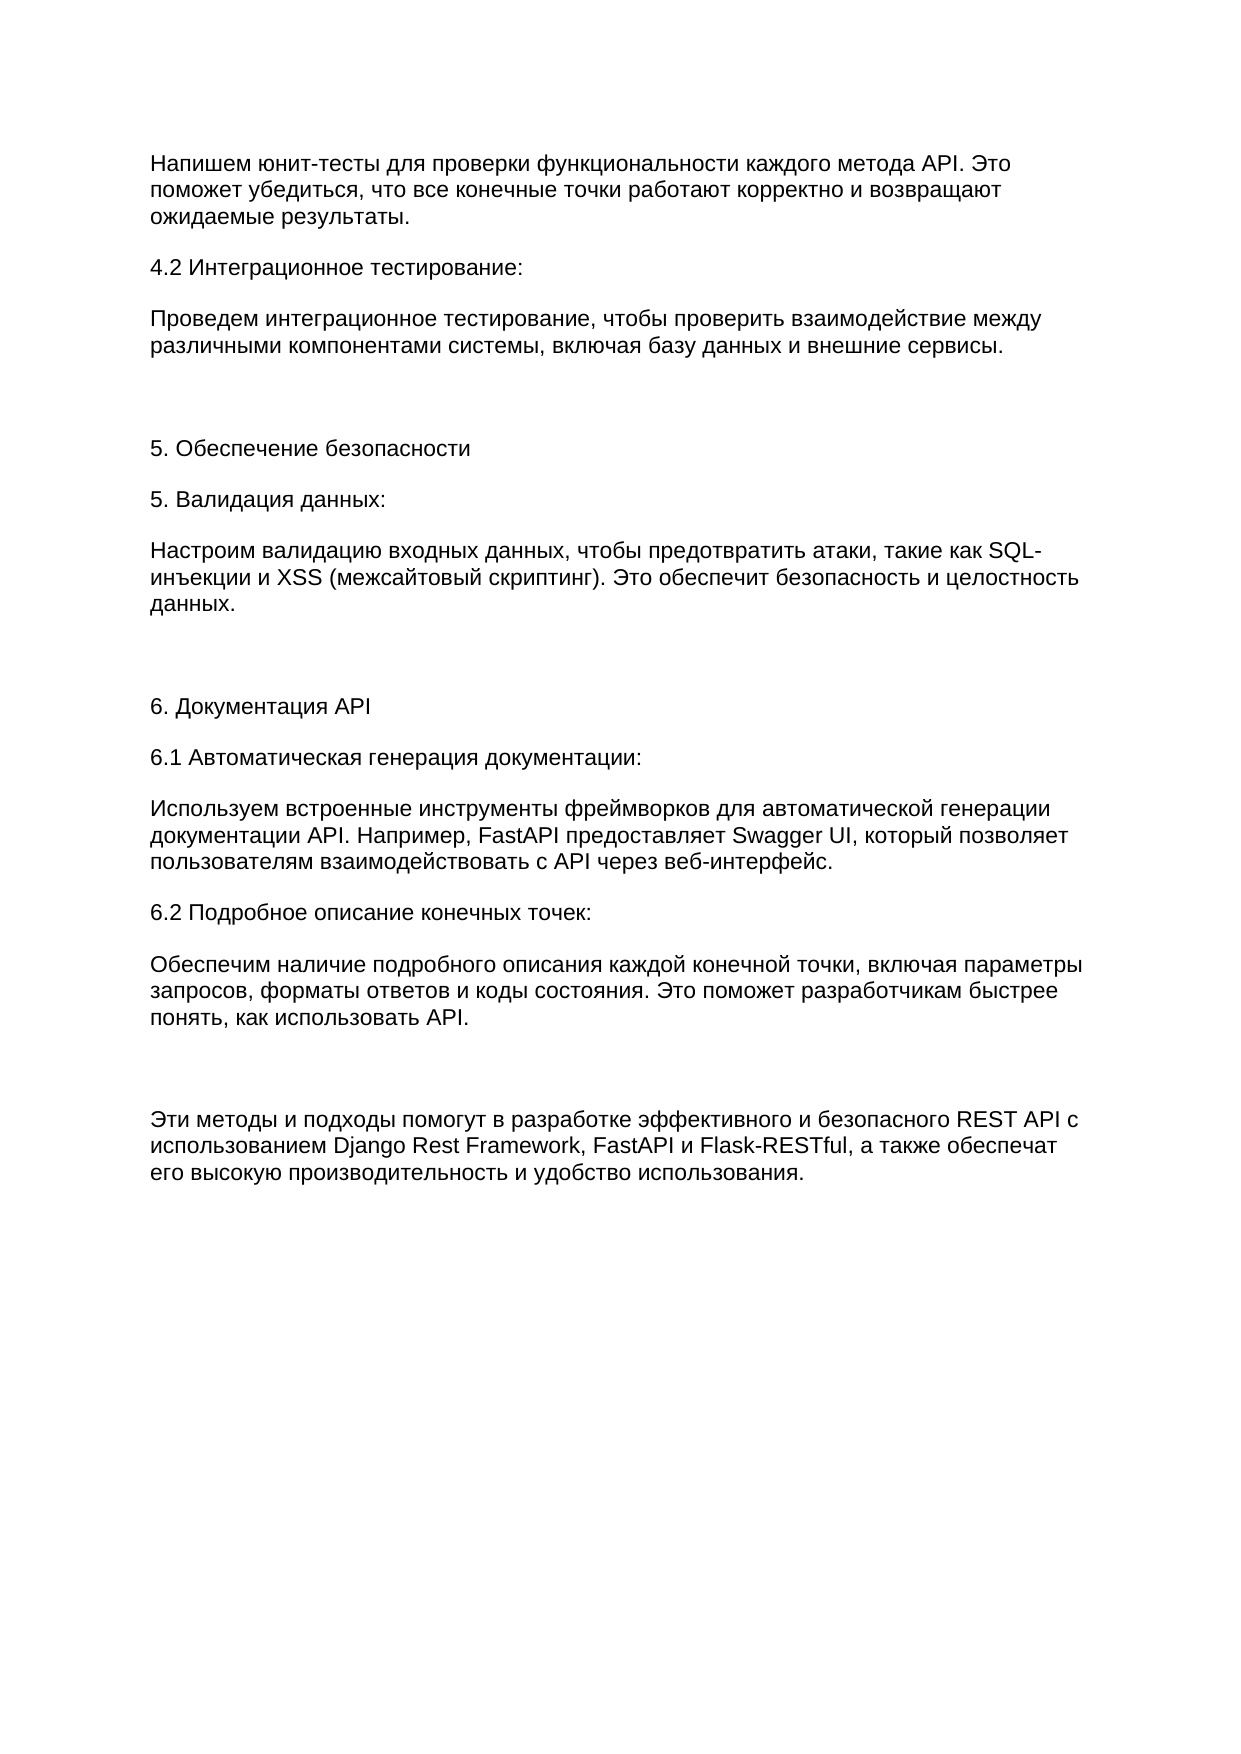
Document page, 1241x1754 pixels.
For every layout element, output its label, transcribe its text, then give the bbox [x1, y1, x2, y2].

text 5. Валидация данных: [150, 486, 1090, 512]
text 6. Документация API [150, 693, 1090, 719]
text Напишем юнит-тесты для проверки функциональности каждого метода API. Это поможет убедиться, что все конечные точки работают корректно и возвращают ожидаемые результаты. [150, 150, 1090, 229]
text 5. Обеспечение безопасности [150, 434, 1090, 461]
text Проведем интеграционное тестирование, чтобы проверить взаимодействие между различными компонентами системы, включая базу данных и внешние сервисы. [150, 305, 1090, 358]
text 6.1 Автоматическая генерация документации: [150, 744, 1090, 770]
text Используем встроенные инструменты фреймворков для автоматической генерации документации API. Например, FastAPI предоставляет Swagger UI, который позволяет пользователям взаимодействовать с API через веб-интерфейс. [150, 795, 1090, 874]
text 6.2 Подробное описание конечных точек: [150, 899, 1090, 926]
text Настроим валидацию входных данных, чтобы предотвратить атаки, такие как SQL-инъекции и XSS (межсайтовый скриптинг). Это обеспечит безопасность и целостность данных. [150, 537, 1090, 616]
text 4.2 Интеграционное тестирование: [150, 254, 1090, 280]
text Эти методы и подходы помогут в разработке эффективного и безопасного REST API с использованием Django Rest Framework, FastAPI и Flask-RESTful, а также обеспечат его высокую производительность и удобство использования. [150, 1106, 1090, 1185]
text Обеспечим наличие подробного описания каждой конечной точки, включая параметры запросов, форматы ответов и коды состояния. Это поможет разработчикам быстрее понять, как использовать API. [150, 951, 1090, 1030]
